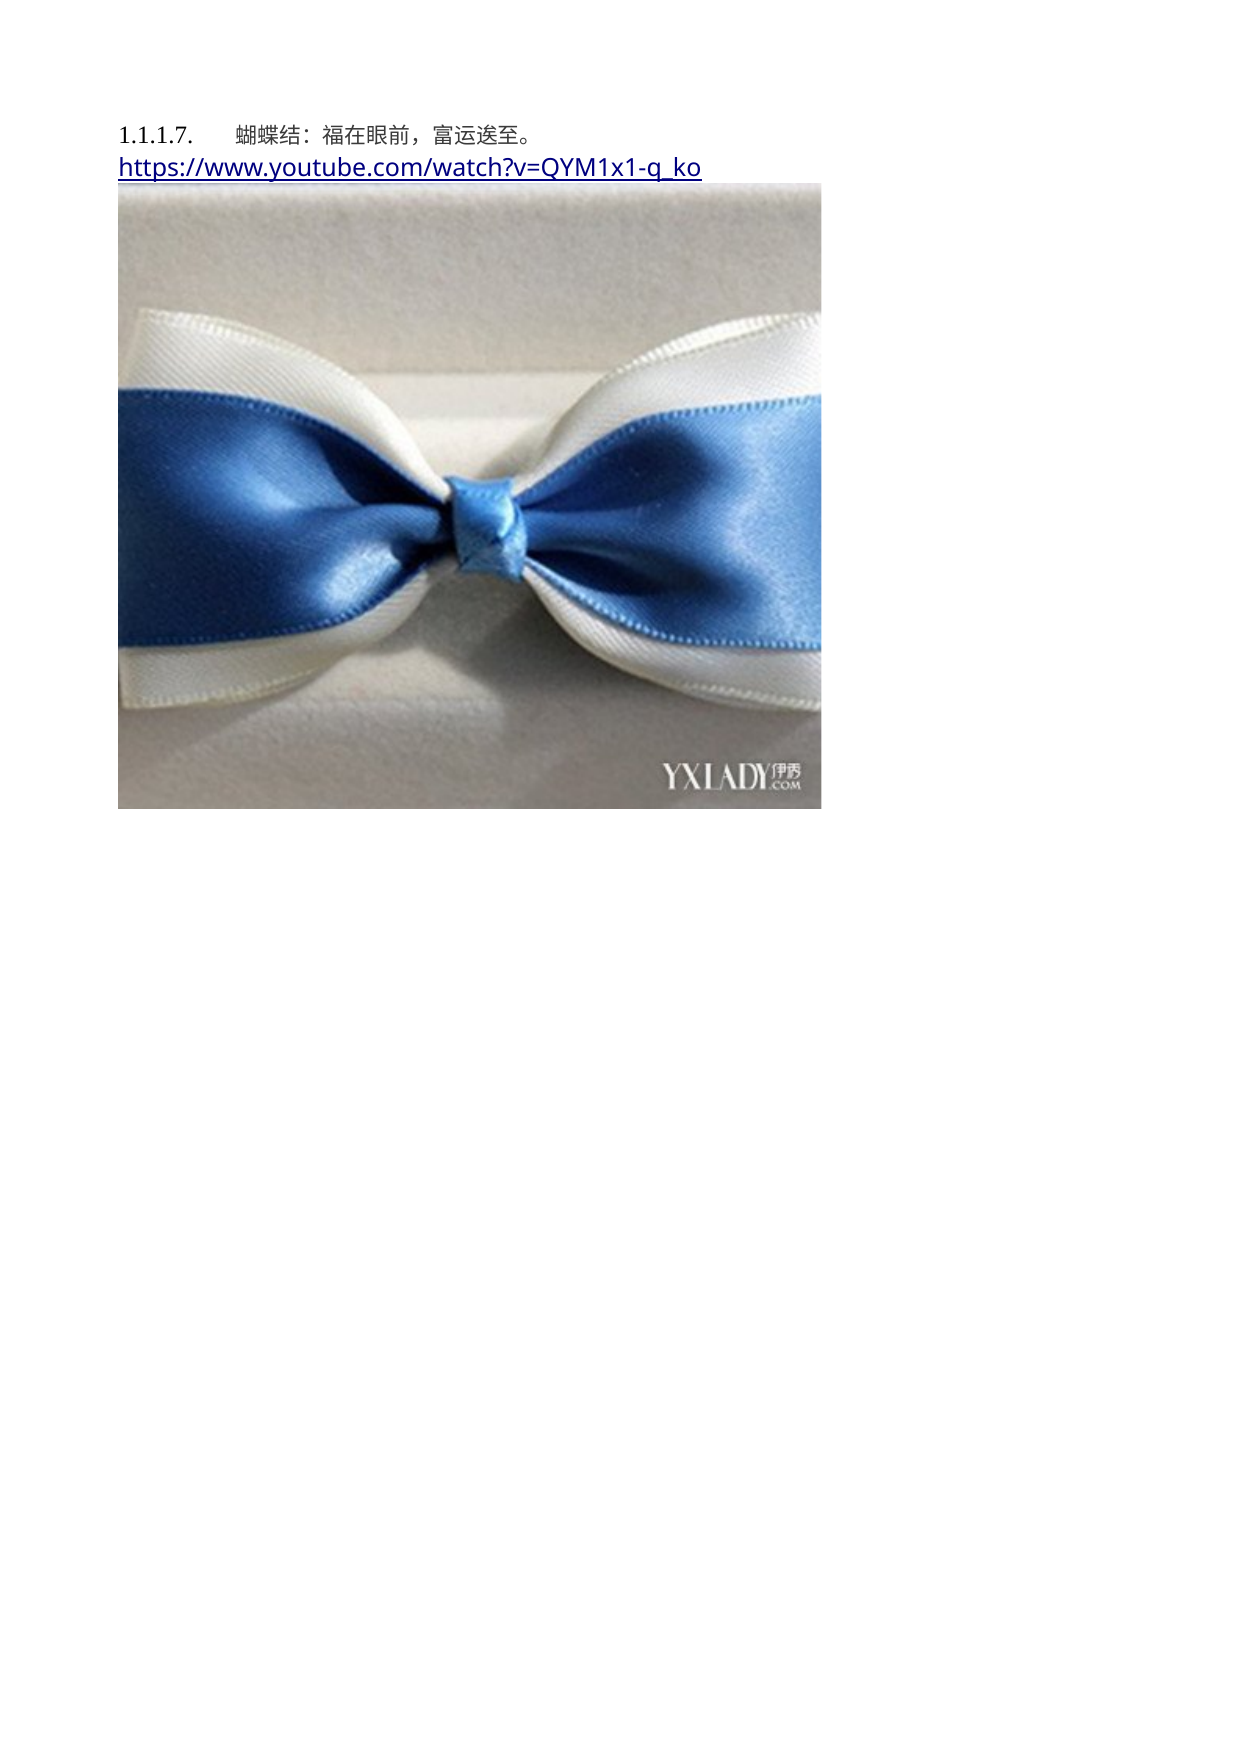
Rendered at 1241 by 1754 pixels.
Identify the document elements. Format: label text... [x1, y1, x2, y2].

list 蝴蝶结：福在眼前，富运逘至。 [118, 118, 1122, 150]
list https://www.youtube.com/watch?v=QYM1x1-q_ko [118, 150, 1122, 184]
picture [118, 183, 822, 809]
